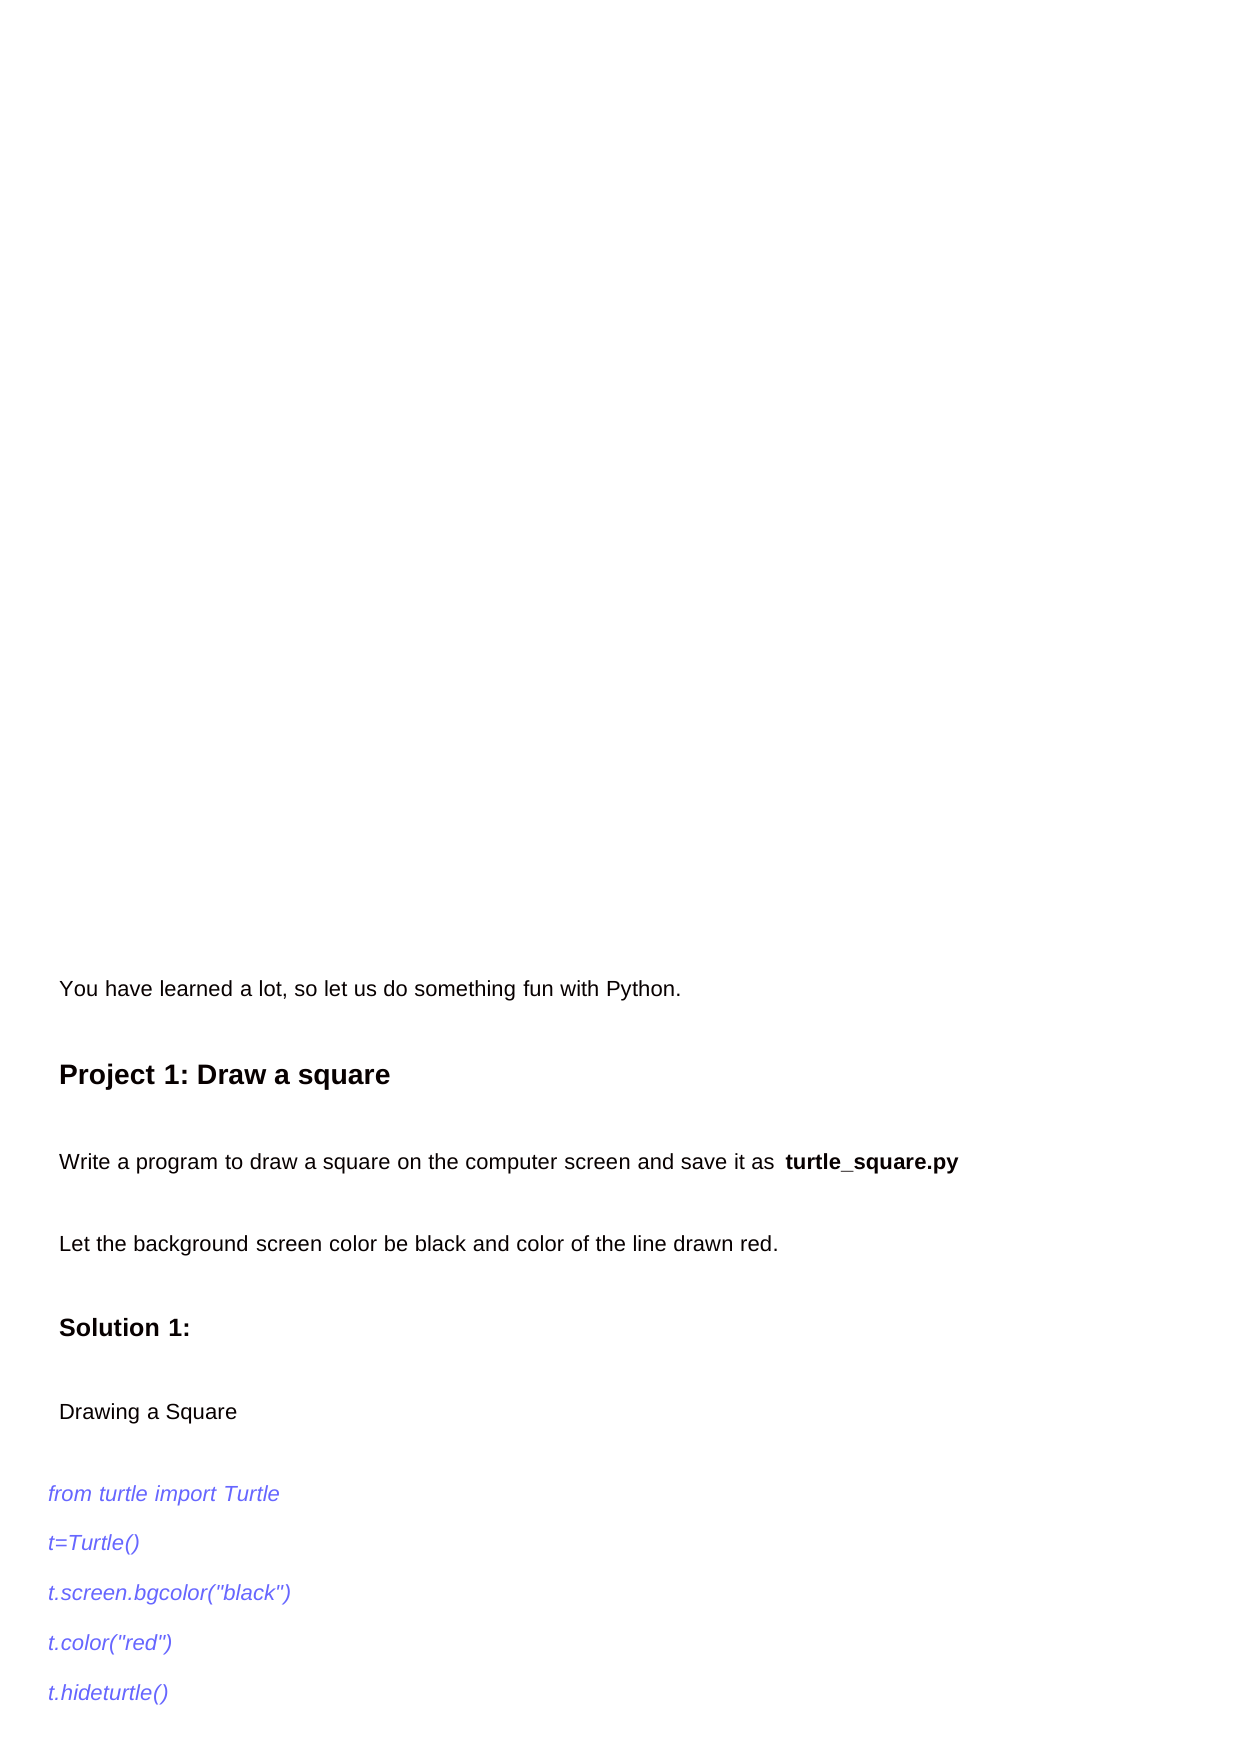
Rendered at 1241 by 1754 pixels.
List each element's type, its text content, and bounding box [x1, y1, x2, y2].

text Project 1: Draw a square [59, 1058, 1194, 1091]
text t.screen.bgcolor("black") [48, 1580, 1192, 1605]
text from turtle import Turtle [48, 1481, 1192, 1506]
text t=Turtle() [48, 1530, 1192, 1556]
text t.color("red") [48, 1630, 1192, 1655]
text You have learned a lot, so let us do something fun with Python. [59, 976, 1194, 1002]
text Write a program to draw a square on the computer screen and save it as turtle_square.py [59, 1148, 1194, 1174]
text Drawing a Square [59, 1398, 1194, 1424]
text Solution 1: [59, 1312, 1194, 1341]
text t.hideturtle() [48, 1680, 1192, 1705]
text Let the background screen color be black and color of the line drawn red. [59, 1231, 1194, 1256]
